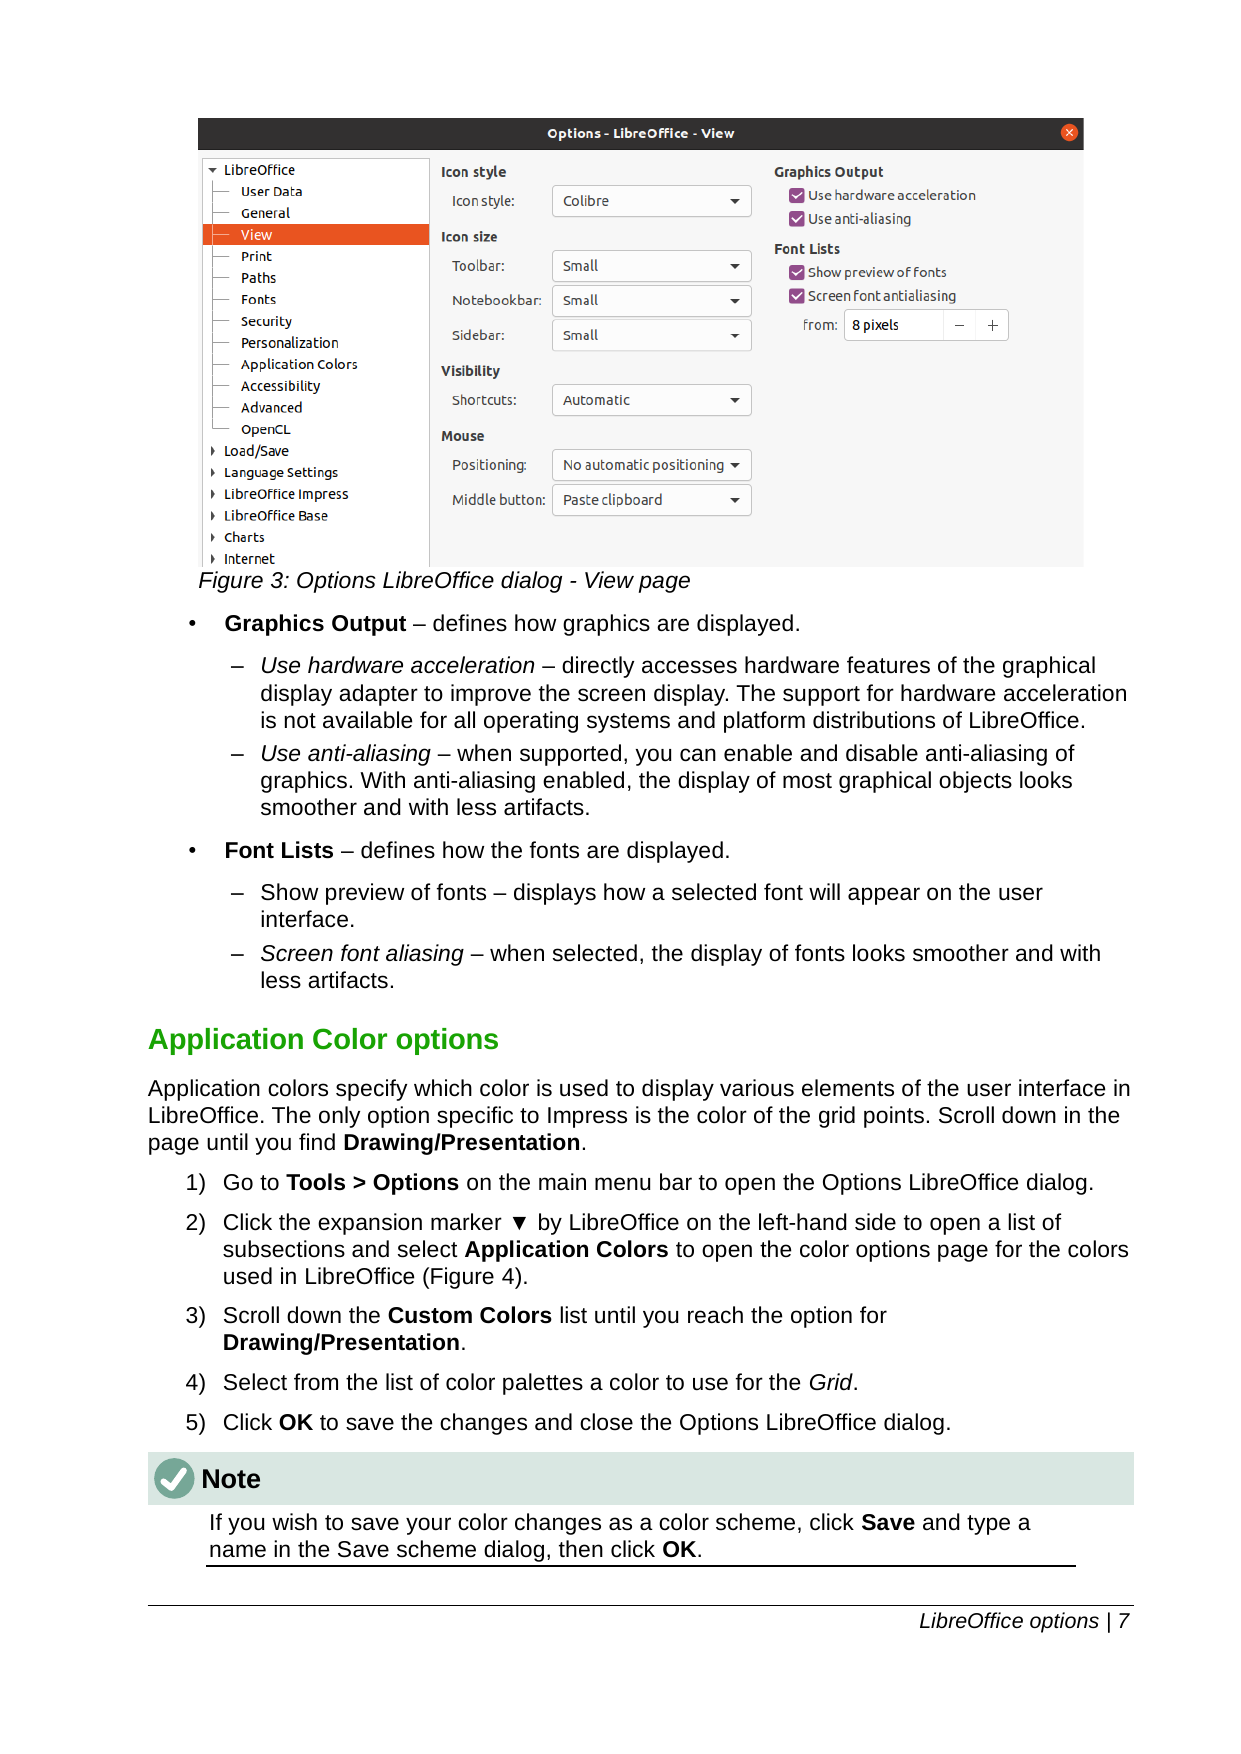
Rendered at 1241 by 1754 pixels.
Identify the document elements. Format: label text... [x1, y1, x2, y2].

list Font Lists – defines how the fonts are displayed. [185, 833, 1134, 866]
list Screen font aliasing – when selected, the display of fonts looks smoother and with less artifacts. [231, 939, 1134, 993]
text Figure 3: Options LibreOffice dialog - View page [198, 567, 1083, 594]
text If you wish to save your color changes as a color scheme, click Save and type a name in the Save scheme dialog, then click OK. [206, 1505, 1076, 1565]
list Show preview of fonts – displays how a selected font will appear on the user interface. [231, 878, 1134, 933]
list Graphics Output – defines how graphics are displayed. [185, 606, 1134, 639]
list Use hardware acceleration – directly accesses hardware features of the graphical display adapter to improve the screen display. The support for hardware acceleration is not available for all operating systems and platform distributions of LibreOffice. [231, 652, 1134, 733]
picture [198, 118, 1084, 567]
list Select from the list of color palettes a color to use for the Grid. [206, 1368, 1134, 1395]
list Click OK to save the changes and close the Options LibreOffice dialog. [206, 1408, 1134, 1435]
list Click the expansion marker ▼ by LibreOffice on the left-hand side to open a list of subsections and select Application Colors to open the color options page for the colors used in LibreOffice (Figure 4). [206, 1208, 1134, 1289]
subtitle Application Color options [148, 1022, 1134, 1056]
list Scroll down the Custom Colors list until you reach the option for Drawing/Presentation. [206, 1302, 1134, 1356]
subtitle Note [148, 1452, 1134, 1505]
text Application colors specify which color is used to display various elements of the user interface in LibreOffice. The only option specific to Impress is the color of the grid points. Scroll down in the page until you find Drawing/Presentation. [148, 1074, 1134, 1156]
list Go to Tools > Options on the main menu bar to open the Options LibreOffice dialog. [206, 1168, 1134, 1195]
list Use anti-aliasing – when supported, you can enable and disable anti-aliasing of graphics. With anti-aliasing enabled, the display of most graphical objects looks smoother and with less artifacts. [231, 739, 1134, 821]
